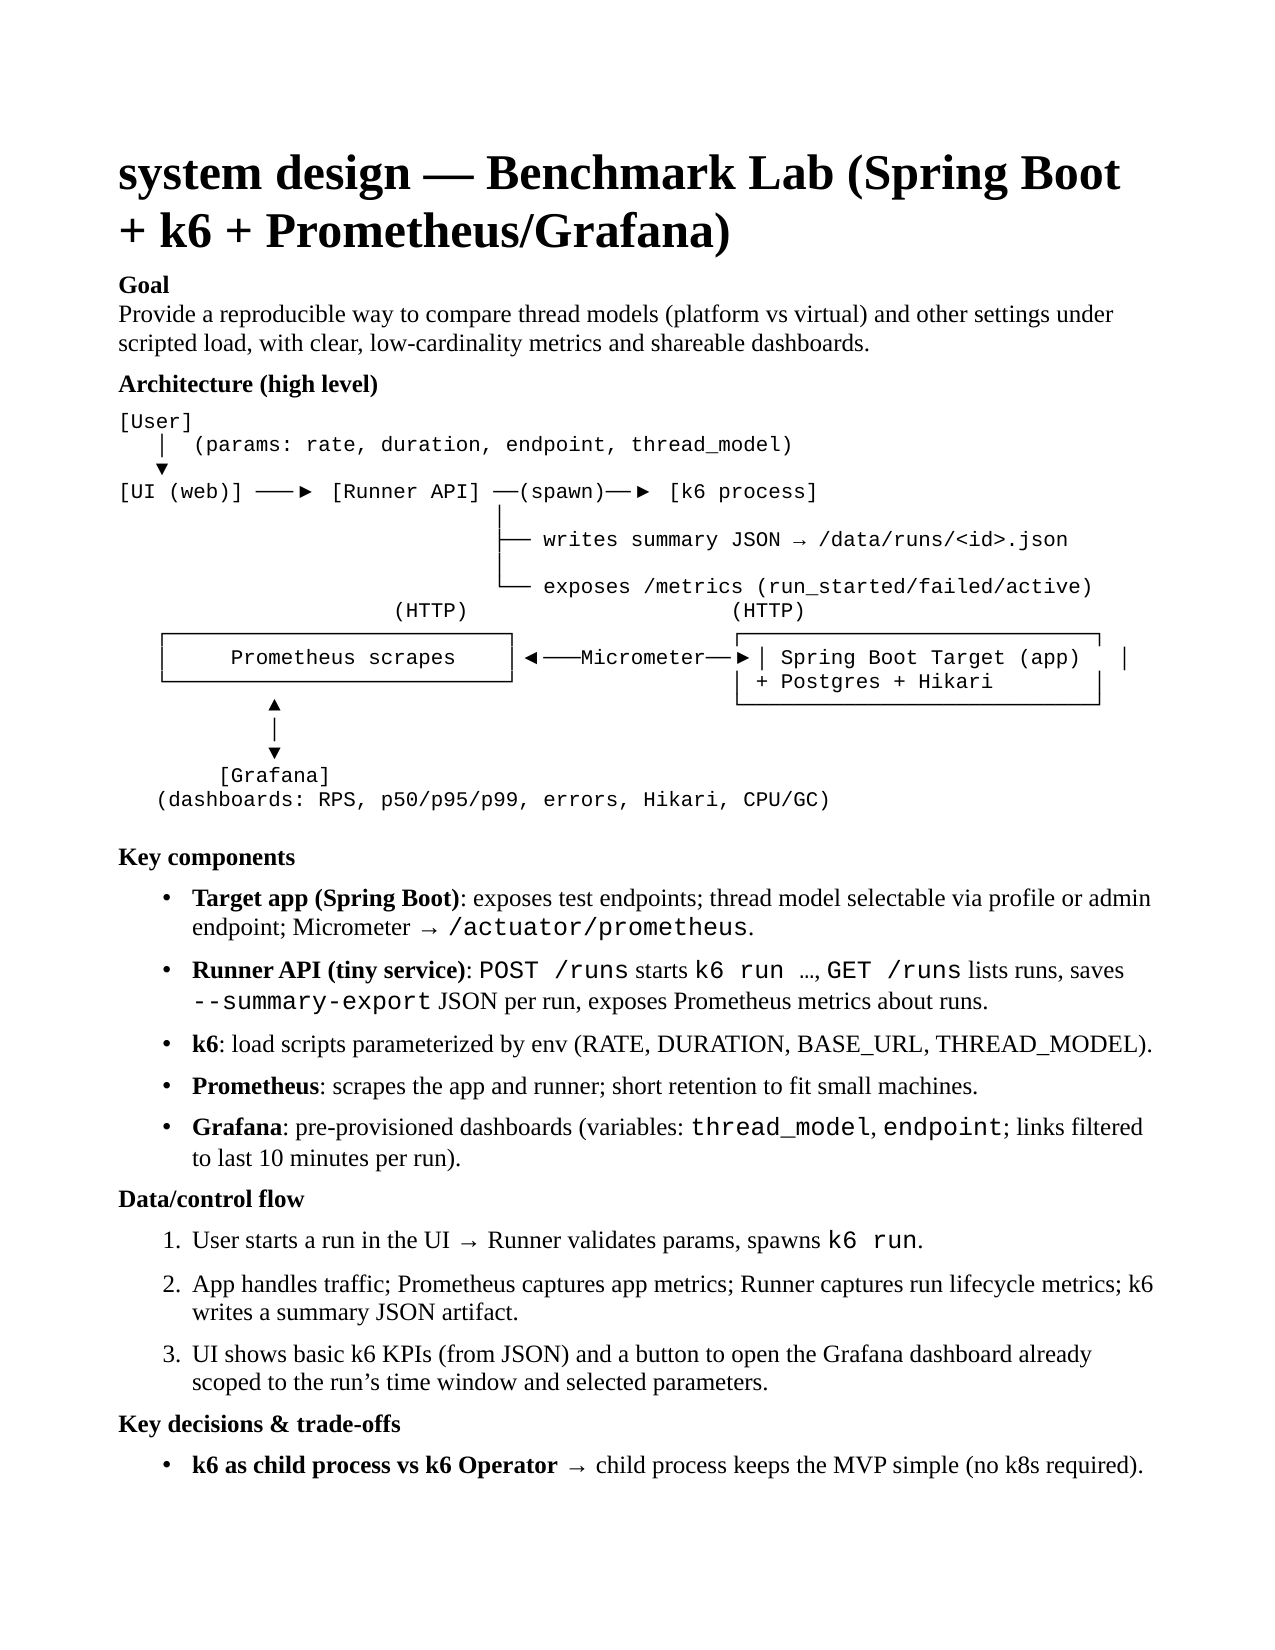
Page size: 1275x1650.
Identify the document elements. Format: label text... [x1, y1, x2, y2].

text │ [118, 552, 1157, 576]
text ▼ [118, 458, 1157, 482]
text Architecture (high level) [118, 369, 1157, 398]
text └───────────────────────────┘ │ + Postgres + Hikari │ [1100, 671, 1157, 694]
text └── exposes /metrics (run_started/failed/active) [118, 576, 1157, 600]
list Grafana: pre-provisioned dashboards (variables: thread_model, endpoint; links filtered to last 10 minutes per run). [162, 1112, 1157, 1172]
text │ Prometheus scrapes │◀───Micrometer──▶│ Spring Boot Target (app) │ [118, 647, 1157, 671]
text [Grafana] [118, 765, 1157, 789]
list App handles traffic; Prometheus captures app metrics; Runner captures run lifecycle metrics; k6 writes a summary JSON artifact. [162, 1269, 1157, 1326]
text [UI (web)] ───▶ [Runner API] ──(spawn)──▶ [k6 process] [118, 482, 1157, 505]
text [User] [118, 411, 1157, 434]
list Runner API (tiny service): POST /runs starts k6 run …, GET /runs lists runs, saves --summary-export JSON per run, exposes Prometheus metrics about runs. [162, 955, 1157, 1017]
text Data/control flow [118, 1184, 1157, 1213]
text └───────────────────────────┘ │ + Postgres + Hikari │ [162, 671, 511, 681]
text ├── writes summary JSON → /data/runs/<id>.json [500, 529, 1157, 552]
list UI shows basic k6 KPIs (from JSON) and a button to open the Grafana dashboard already scoped to the run’s time window and selected parameters. [162, 1339, 1157, 1396]
text (dashboards: RPS, p50/p95/p99, errors, Hikari, CPU/GC) [118, 789, 1157, 813]
text ▼ [118, 742, 1157, 765]
list Prometheus: scrapes the app and runner; short retention to fit small machines. [162, 1071, 1157, 1099]
text └───────────────────────────┘ │ + Postgres + Hikari │ [118, 671, 736, 694]
list k6 as child process vs k6 Operator → child process keeps the MVP simple (no k8s required). [162, 1450, 1157, 1479]
text │ (params: rate, duration, endpoint, thread_model) [118, 434, 1157, 458]
text Key components [118, 842, 1157, 871]
list User starts a run in the UI → Runner validates params, spawns k6 run. [162, 1225, 1157, 1256]
text Key decisions & trade-offs [118, 1409, 1157, 1437]
text (HTTP) (HTTP) [118, 600, 1157, 623]
list Target app (Spring Boot): exposes test endpoints; thread model selectable via profile or admin endpoint; Micrometer → /actuator/prometheus. [162, 883, 1157, 943]
text │ [118, 505, 1157, 529]
text │ [118, 718, 1157, 742]
list k6: load scripts parameterized by env (RATE, DURATION, BASE_URL, THREAD_MODEL). [162, 1029, 1157, 1058]
text Goal Provide a reproducible way to compare thread models (platform vs virtual) and other settings under scripted load, with clear, low-cardinality metrics and shareable dashboards. [118, 271, 1157, 357]
subtitle system design — Benchmark Lab (Spring Boot + k6 + Prometheus/Grafana) [118, 143, 1157, 258]
text ┌───────────────────────────┐ ┌────────────────────────────┐ [118, 623, 1157, 647]
text └───────────────────────────┘ │ + Postgres + Hikari │ [737, 671, 1099, 694]
text ├── writes summary JSON → /data/runs/<id>.json [118, 529, 499, 552]
text ▲ └────────────────────────────┘ [118, 694, 1157, 718]
